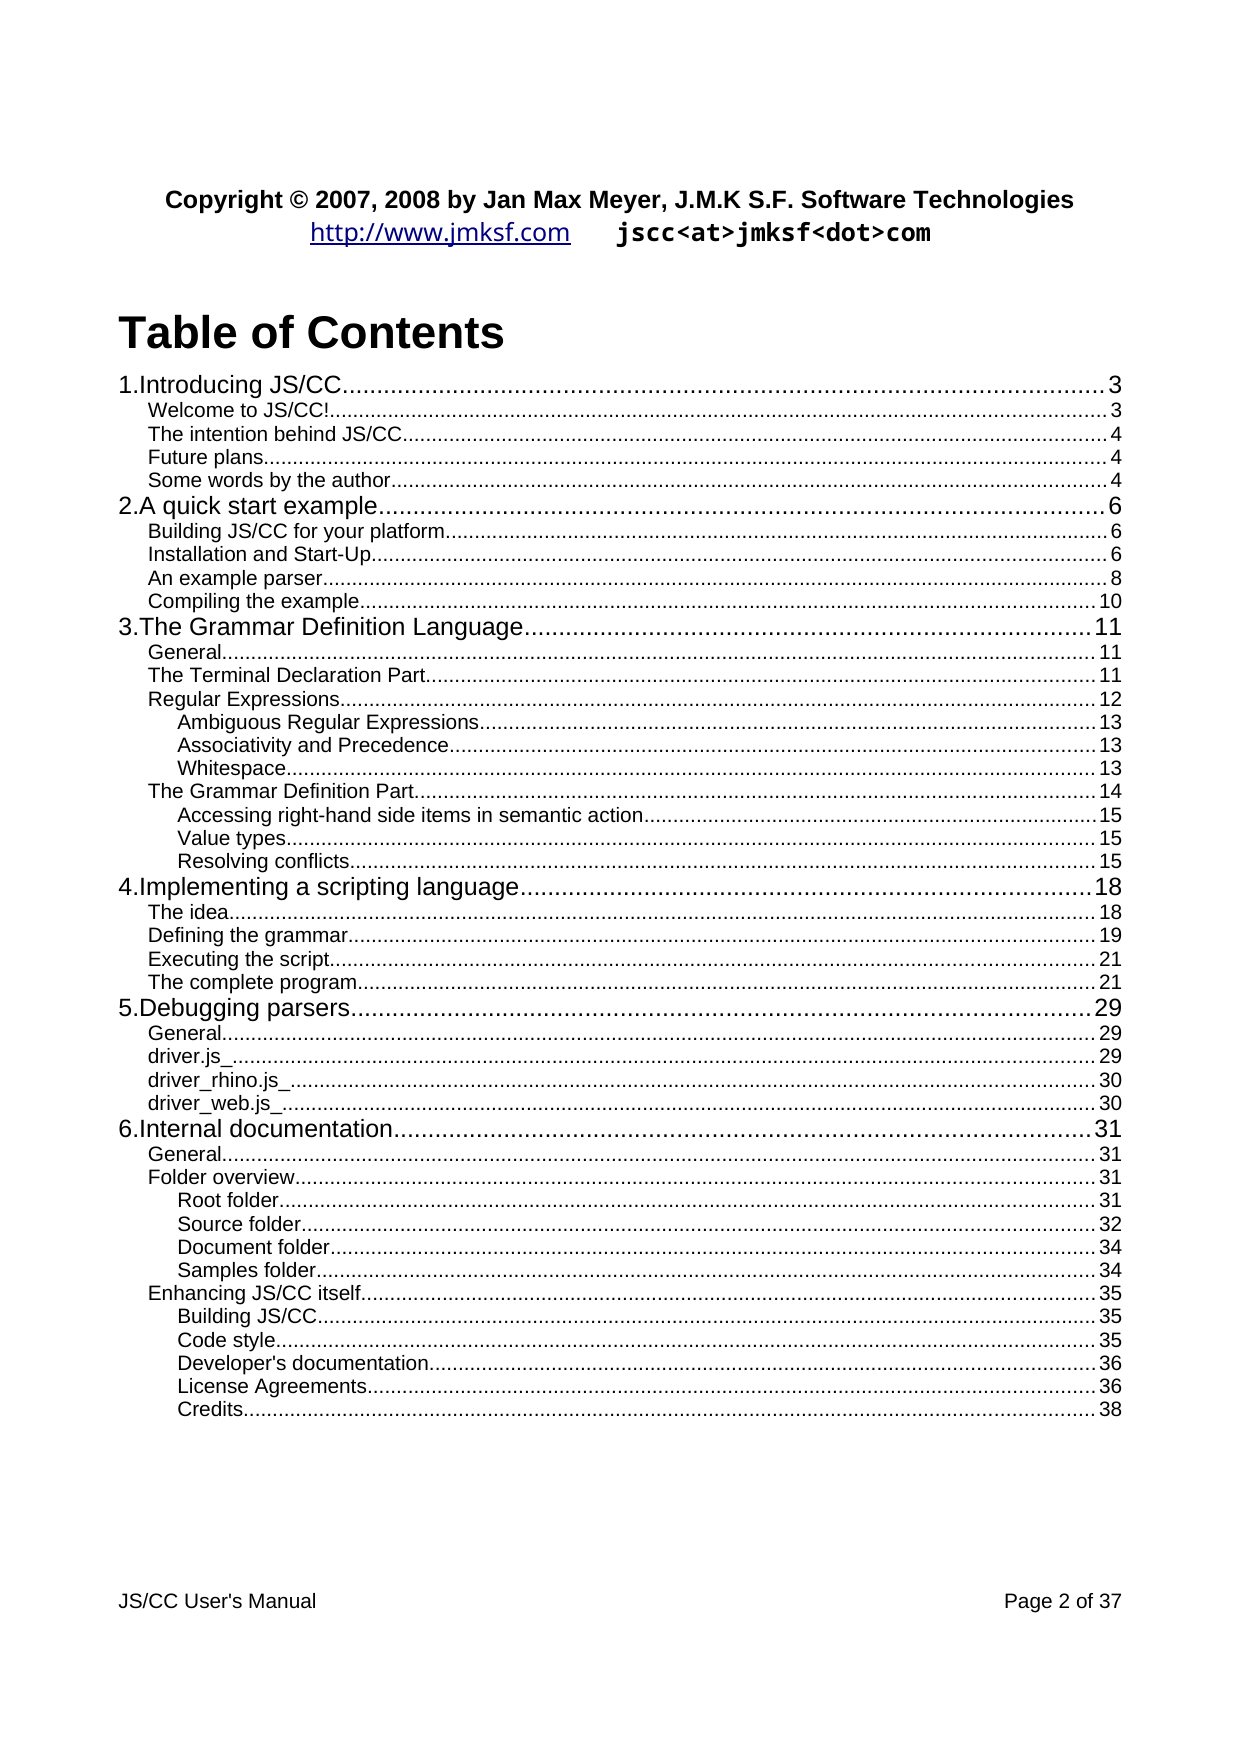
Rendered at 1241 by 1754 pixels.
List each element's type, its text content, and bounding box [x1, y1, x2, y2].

text The complete program 21 [148, 971, 1122, 994]
text The Grammar Definition Part 14 [148, 780, 1122, 803]
subtitle Table of Contents [118, 307, 1122, 358]
text An example parser 8 [148, 566, 1122, 589]
text General 29 [148, 1022, 1122, 1045]
text Copyright © 2007, 2008 by Jan Max Meyer, J.M.K S.F. Software Technologies [118, 186, 1122, 214]
text Credits 38 [177, 1398, 1122, 1421]
text Regular Expressions 12 [148, 687, 1122, 710]
text Some words by the author 4 [148, 469, 1122, 492]
text Folder overview 31 [148, 1166, 1122, 1189]
text Document folder 34 [177, 1235, 1122, 1259]
text General 31 [148, 1142, 1122, 1166]
text The intention behind JS/CC 4 [148, 422, 1122, 445]
text http://www.jmksf.com jscc<at>jmksf<dot>com [118, 214, 1122, 248]
text Building JS/CC 35 [177, 1305, 1122, 1328]
text driver_web.js_ 30 [148, 1091, 1122, 1114]
text The idea 18 [148, 901, 1122, 924]
text 3.The Grammar Definition Language 11 [118, 613, 1122, 641]
text 6.Internal documentation 31 [118, 1114, 1122, 1142]
text License Agreements 36 [177, 1375, 1122, 1398]
text Samples folder 34 [177, 1259, 1122, 1282]
text driver.js_ 29 [148, 1045, 1122, 1068]
text Executing the script 21 [148, 947, 1122, 971]
text Accessing right-hand side items in semantic action 15 [177, 803, 1122, 826]
text Whitespace 13 [177, 757, 1122, 780]
text Developer's documentation 36 [177, 1352, 1122, 1375]
text Defining the grammar 19 [148, 924, 1122, 947]
text 2.A quick start example 6 [118, 492, 1122, 520]
text 1.Introducing JS/CC 3 [118, 371, 1122, 399]
text Installation and Start-Up 6 [148, 543, 1122, 566]
text Ambiguous Regular Expressions 13 [177, 710, 1122, 733]
text Welcome to JS/CC! 3 [148, 399, 1122, 422]
text 5.Debugging parsers 29 [118, 994, 1122, 1022]
text Associativity and Precedence 13 [177, 733, 1122, 757]
text Code style 35 [177, 1328, 1122, 1352]
text Source folder 32 [177, 1212, 1122, 1235]
text Future plans 4 [148, 445, 1122, 469]
text Value types 15 [177, 826, 1122, 850]
text 4.Implementing a scripting language 18 [118, 873, 1122, 901]
text General 11 [148, 641, 1122, 664]
text Root folder 31 [177, 1189, 1122, 1212]
text Resolving conflicts 15 [177, 850, 1122, 873]
text The Terminal Declaration Part 11 [148, 664, 1122, 687]
text driver_rhino.js_ 30 [148, 1068, 1122, 1091]
text Compiling the example 10 [148, 589, 1122, 613]
text Enhancing JS/CC itself 35 [148, 1282, 1122, 1305]
text Building JS/CC for your platform 6 [148, 520, 1122, 543]
